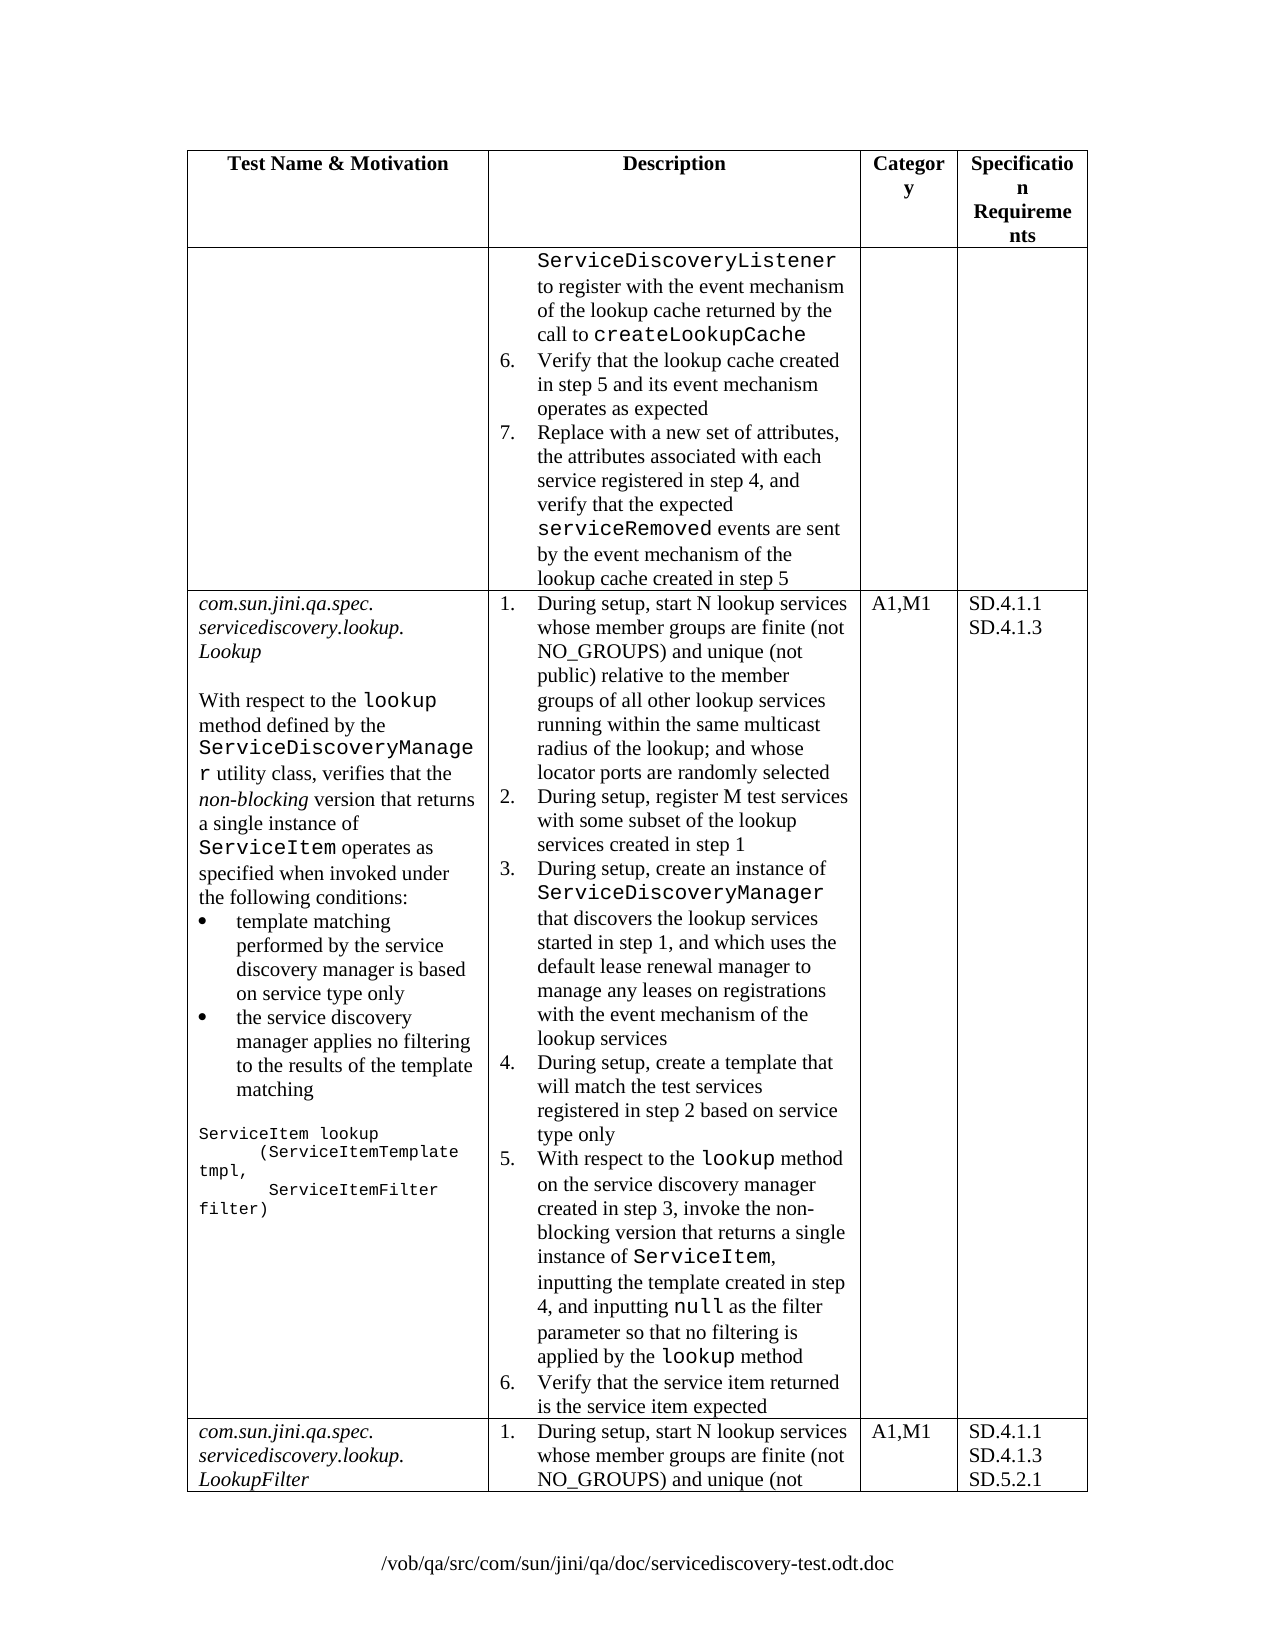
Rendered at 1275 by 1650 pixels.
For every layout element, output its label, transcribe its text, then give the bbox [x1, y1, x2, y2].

table_cell SD.4.1.1 SD.4.1.3 [958, 591, 1087, 1418]
table_cell During setup, start N lookup services whose member groups are finite (not NO_GROUPS) and unique (not public) relative to the member groups of all other lookup services running within the same multicast radius of the lookup; and whose locator ports are randomly selected During setup, register M test services with some subset of the lookup services created in step 1 During setup, create an instance of ServiceDiscoveryManager that discovers the lookup services started in step 1, and which uses the default lease renewal manager to manage any leases on registrations with the event mechanism of the lookup services During setup, create a template that will match the test services registered in step 2 based on service type only During setup, create a filter that will reject some – but not all – of the services registered in step 2 With respect to the lookup method on the service discovery manager created in step 3, invoke the non-blocking version that returns a single instance of ServiceItem, inputting the template created in step 4, and the filter created in step 5 so that filtering is applied by the lookup method Verify that the service item returned is the service item expected [489, 1419, 860, 1491]
table_cell During setup, start N lookup services whose member groups are finite (not NO_GROUPS) and unique (not public) relative to the member groups of all other lookup services running within the same multicast radius of the lookup; and whose locator ports are explicitly pre-set During setup, create an instance of ServiceDiscoveryManager that discovers the lookup services started in step 1, and which uses the default lease renewal manager to manage any leases on registrations with the event mechanism of the lookup services During setup, create a template that will match the test services that will be registered based on service type only With each of the lookup services started in step 1, register M test services along with an associated attribute, and verify that the registration was successful Invoke the createLookupCache method on the service discovery manager created in step 2; inputting the template created in step 3, null as the filter parameter (so that no first-stage filtering is applied by the lookup cache), and a non-null instance of ServiceDiscoveryListener to register with the event mechanism of the lookup cache returned by the call to createLookupCache Verify that the lookup cache created in step 5 and its event mechanism operates as expected Replace with a new set of attributes, the attributes associated with each service registered in step 4, and verify that the expected serviceRemoved events are sent by the event mechanism of the lookup cache created in step 5 [489, 248, 860, 590]
table_cell [188, 248, 488, 590]
table_header Specification Requirements [958, 151, 1087, 247]
table_header Category [861, 151, 957, 247]
table_cell [861, 248, 957, 590]
table_header Description [489, 151, 860, 247]
table_cell A1,M1 [861, 591, 957, 1418]
table_header Test Name & Motivation [188, 151, 488, 247]
table_cell com.sun.jini.qa.spec. servicediscovery.lookup. LookupFilter [188, 1419, 488, 1491]
table_cell [958, 248, 1087, 590]
table_cell com.sun.jini.qa.spec. servicediscovery.lookup. Lookup With respect to the lookup method defined by the ServiceDiscoveryManager utility class, verifies that the non-blocking version that returns a single instance of ServiceItem operates as specified when invoked under the following conditions: template matching performed by the service discovery manager is based on service type only the service discovery manager applies no filtering to the results of the template matching ServiceItem lookup (ServiceItemTemplate tmpl, ServiceItemFilter filter) [188, 591, 488, 1418]
table_cell SD.4.1.1 SD.4.1.3 SD.5.2.1 [958, 1419, 1087, 1491]
table_cell A1,M1 [861, 1419, 957, 1491]
table_cell During setup, start N lookup services whose member groups are finite (not NO_GROUPS) and unique (not public) relative to the member groups of all other lookup services running within the same multicast radius of the lookup; and whose locator ports are randomly selected During setup, register M test services with some subset of the lookup services created in step 1 During setup, create an instance of ServiceDiscoveryManager that discovers the lookup services started in step 1, and which uses the default lease renewal manager to manage any leases on registrations with the event mechanism of the lookup services During setup, create a template that will match the test services registered in step 2 based on service type only With respect to the lookup method on the service discovery manager created in step 3, invoke the non-blocking version that returns a single instance of ServiceItem, inputting the template created in step 4, and inputting null as the filter parameter so that no filtering is applied by the lookup method Verify that the service item returned is the service item expected [489, 591, 860, 1418]
